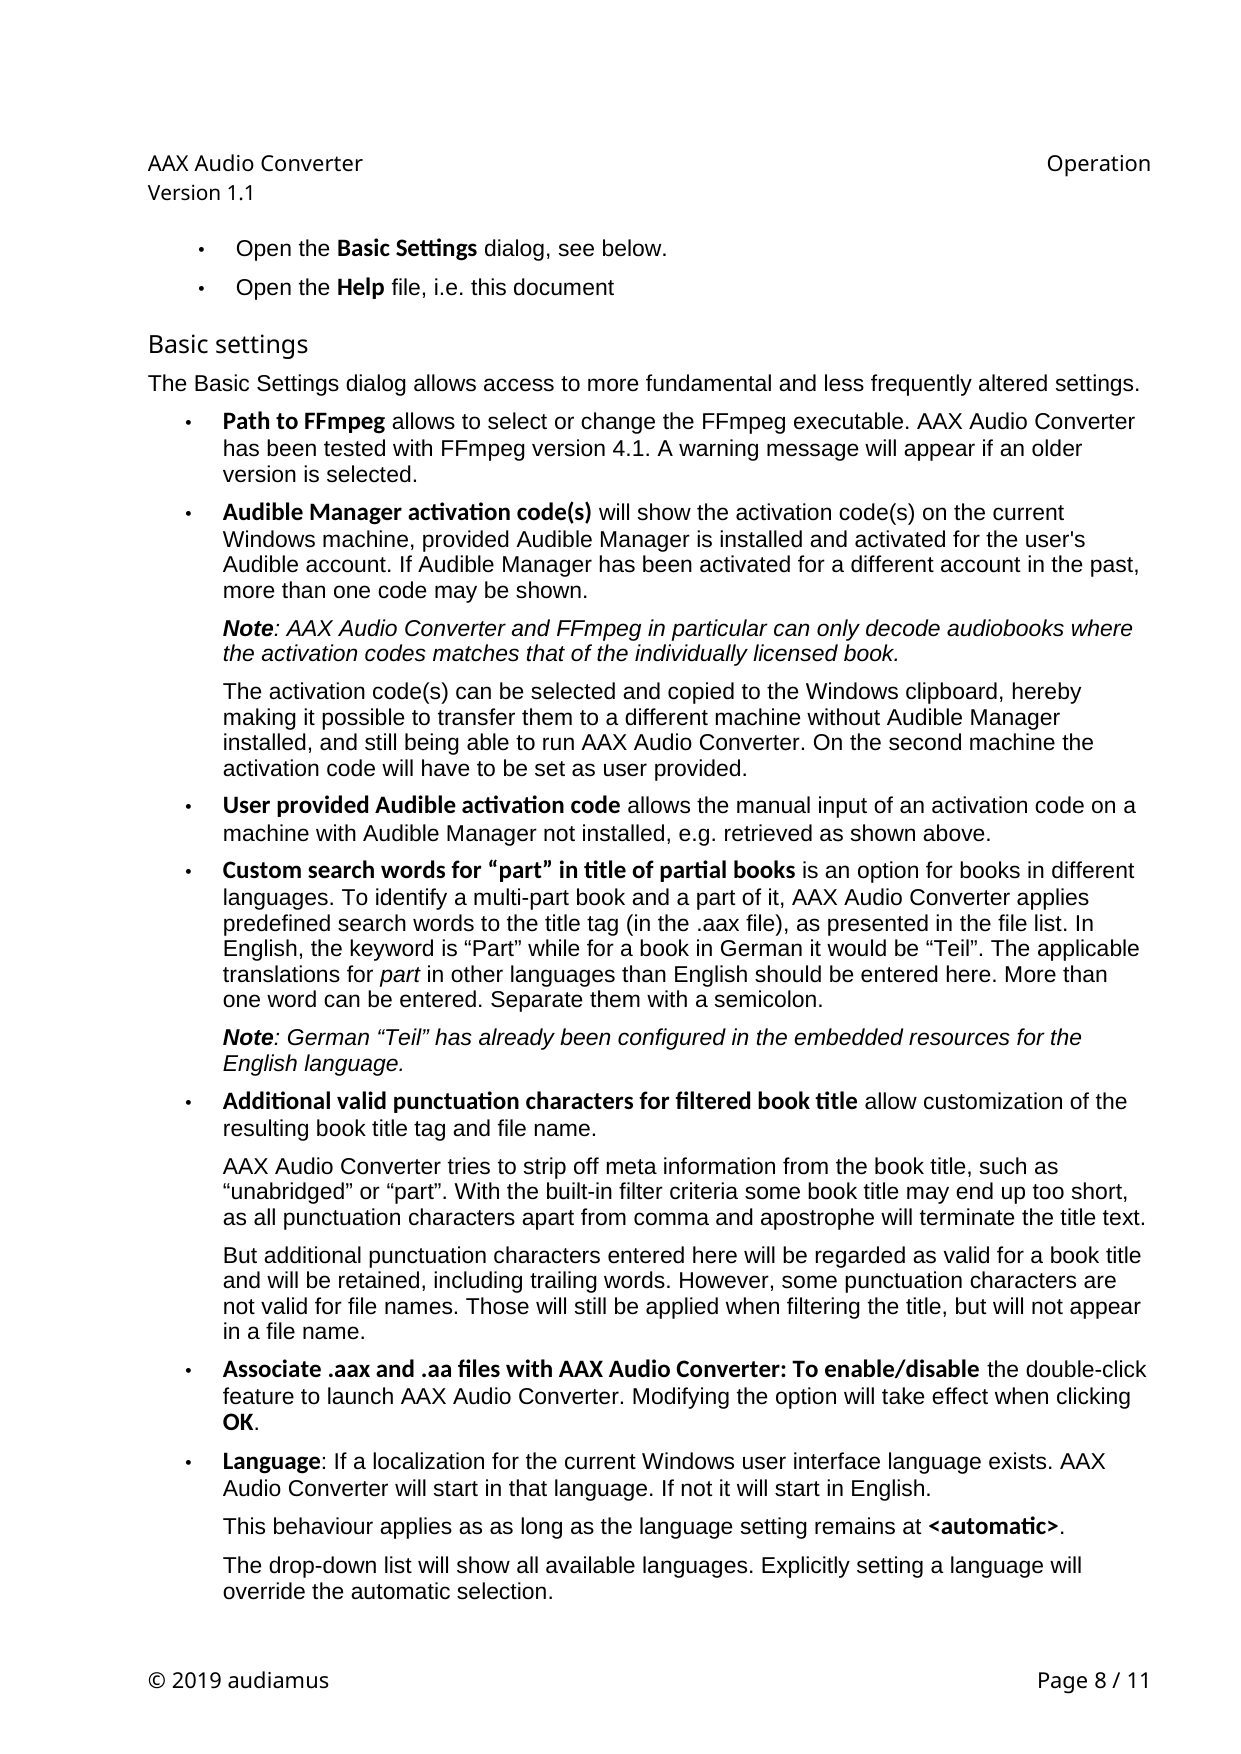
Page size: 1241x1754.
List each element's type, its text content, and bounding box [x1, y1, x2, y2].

list User provided Audible activation code allows the manual input of an activation code on a machine with Audible Manager not installed, e.g. retrieved as shown above. [185, 793, 1152, 846]
list Note: AAX Audio Converter and FFmpeg in particular can only decode audiobooks where the activation codes matches that of the individually licensed book. [185, 615, 1152, 666]
subtitle Basic settings [148, 326, 1152, 360]
list Additional valid punctuation characters for filtered book title allow customization of the resulting book title tag and file name. [185, 1088, 1152, 1141]
list Path to FFmpeg allows to select or change the FFmpeg executable. AAX Audio Converter has been tested with FFmpeg version 4.1. A warning message will appear if an older version is selected. [185, 409, 1152, 487]
list The activation code(s) can be selected and copied to the Windows clipboard, hereby making it possible to transfer them to a different machine without Audible Manager installed, and still being able to run AAX Audio Converter. On the second machine the activation code will have to be set as user provided. [185, 679, 1152, 781]
text The Basic Settings dialog allows access to more fundamental and less frequently altered settings. [148, 371, 1152, 397]
list But additional punctuation characters entered here will be regarded as valid for a book title and will be retained, including trailing words. However, some punctuation characters are not valid for file names. Those will still be applied when filtering the title, but will not appear in a file name. [185, 1242, 1152, 1344]
list Open the Basic Settings dialog, see below. [198, 235, 1152, 262]
list Note: German “Teil” has already been configured in the embedded resources for the English language. [185, 1025, 1152, 1076]
list The drop-down list will show all available languages. Explicitly setting a language will override the automatic selection. [185, 1553, 1152, 1604]
list This behaviour applies as as long as the language setting remains at <automatic>. [185, 1514, 1152, 1541]
list Audible Manager activation code(s) will show the activation code(s) on the current Windows machine, provided Audible Manager is installed and activated for the user's Audible account. If Audible Manager has been activated for a different account in the past, more than one code may be shown. [185, 499, 1152, 603]
list Open the Help file, i.e. this document [198, 275, 1152, 302]
list Language: If a localization for the current Windows user interface language exists. AAX Audio Converter will start in that language. If not it will start in English. [185, 1449, 1152, 1501]
list Custom search words for “part” in title of partial books is an option for books in different languages. To identify a multi-part book and a part of it, AAX Audio Converter applies predefined search words to the title tag (in the .aax file), as presented in the file list. In English, the keyword is “Part” while for a book in German it would be “Teil”. The applicable translations for part in other languages than English should be entered here. More than one word can be entered. Separate them with a semicolon. [185, 858, 1152, 1013]
list AAX Audio Converter tries to strip off meta information from the book title, such as “unabridged” or “part”. With the built-in filter criteria some book title may end up too short, as all punctuation characters apart from comma and apostrophe will terminate the title text. [185, 1153, 1152, 1230]
list Associate .aax and .aa files with AAX Audio Converter: To enable/disable the double-click feature to launch AAX Audio Converter. Modifying the option will take effect when clicking OK. [185, 1357, 1152, 1436]
